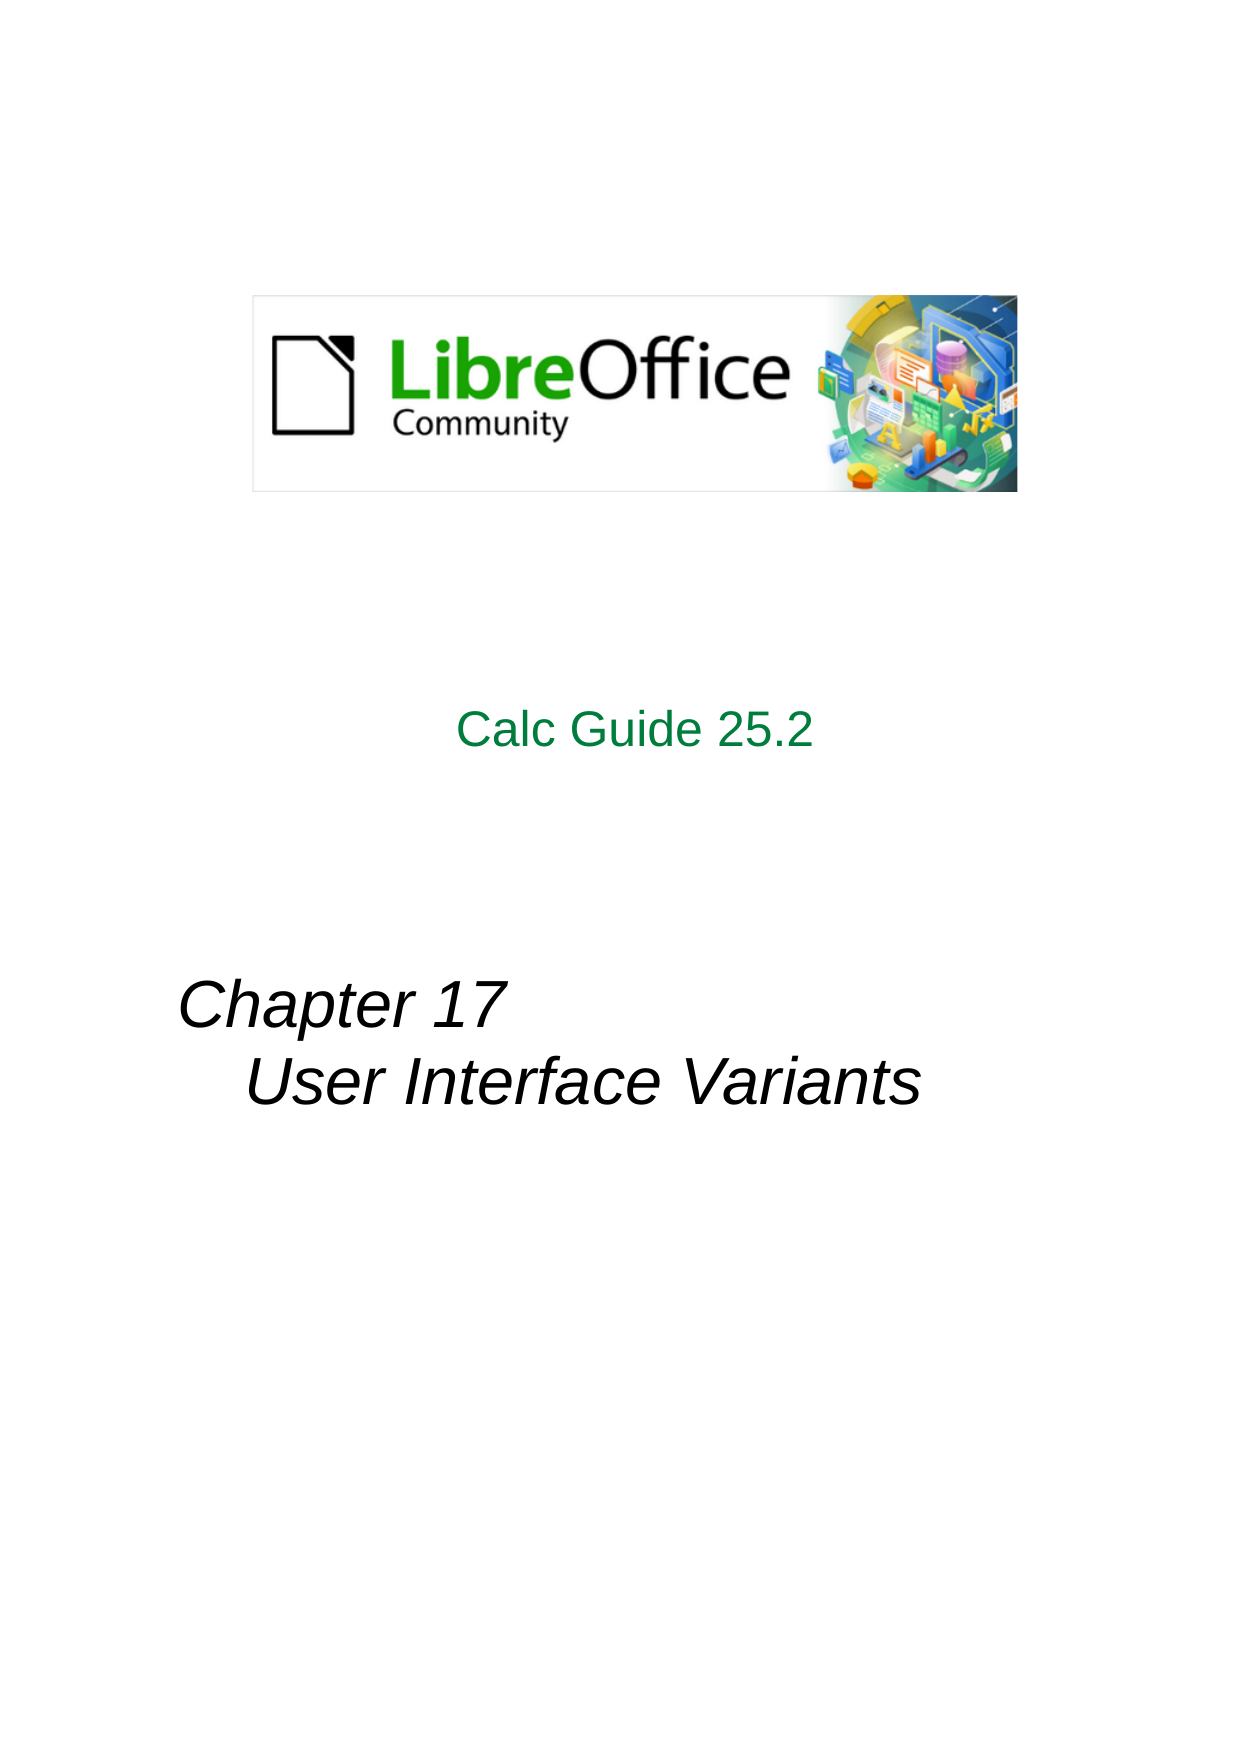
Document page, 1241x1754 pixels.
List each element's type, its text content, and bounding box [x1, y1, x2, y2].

text Calc Guide 25.2 [177, 699, 1093, 757]
title Chapter 17 User Interface Variants [177, 965, 1093, 1119]
picture [252, 295, 1018, 492]
